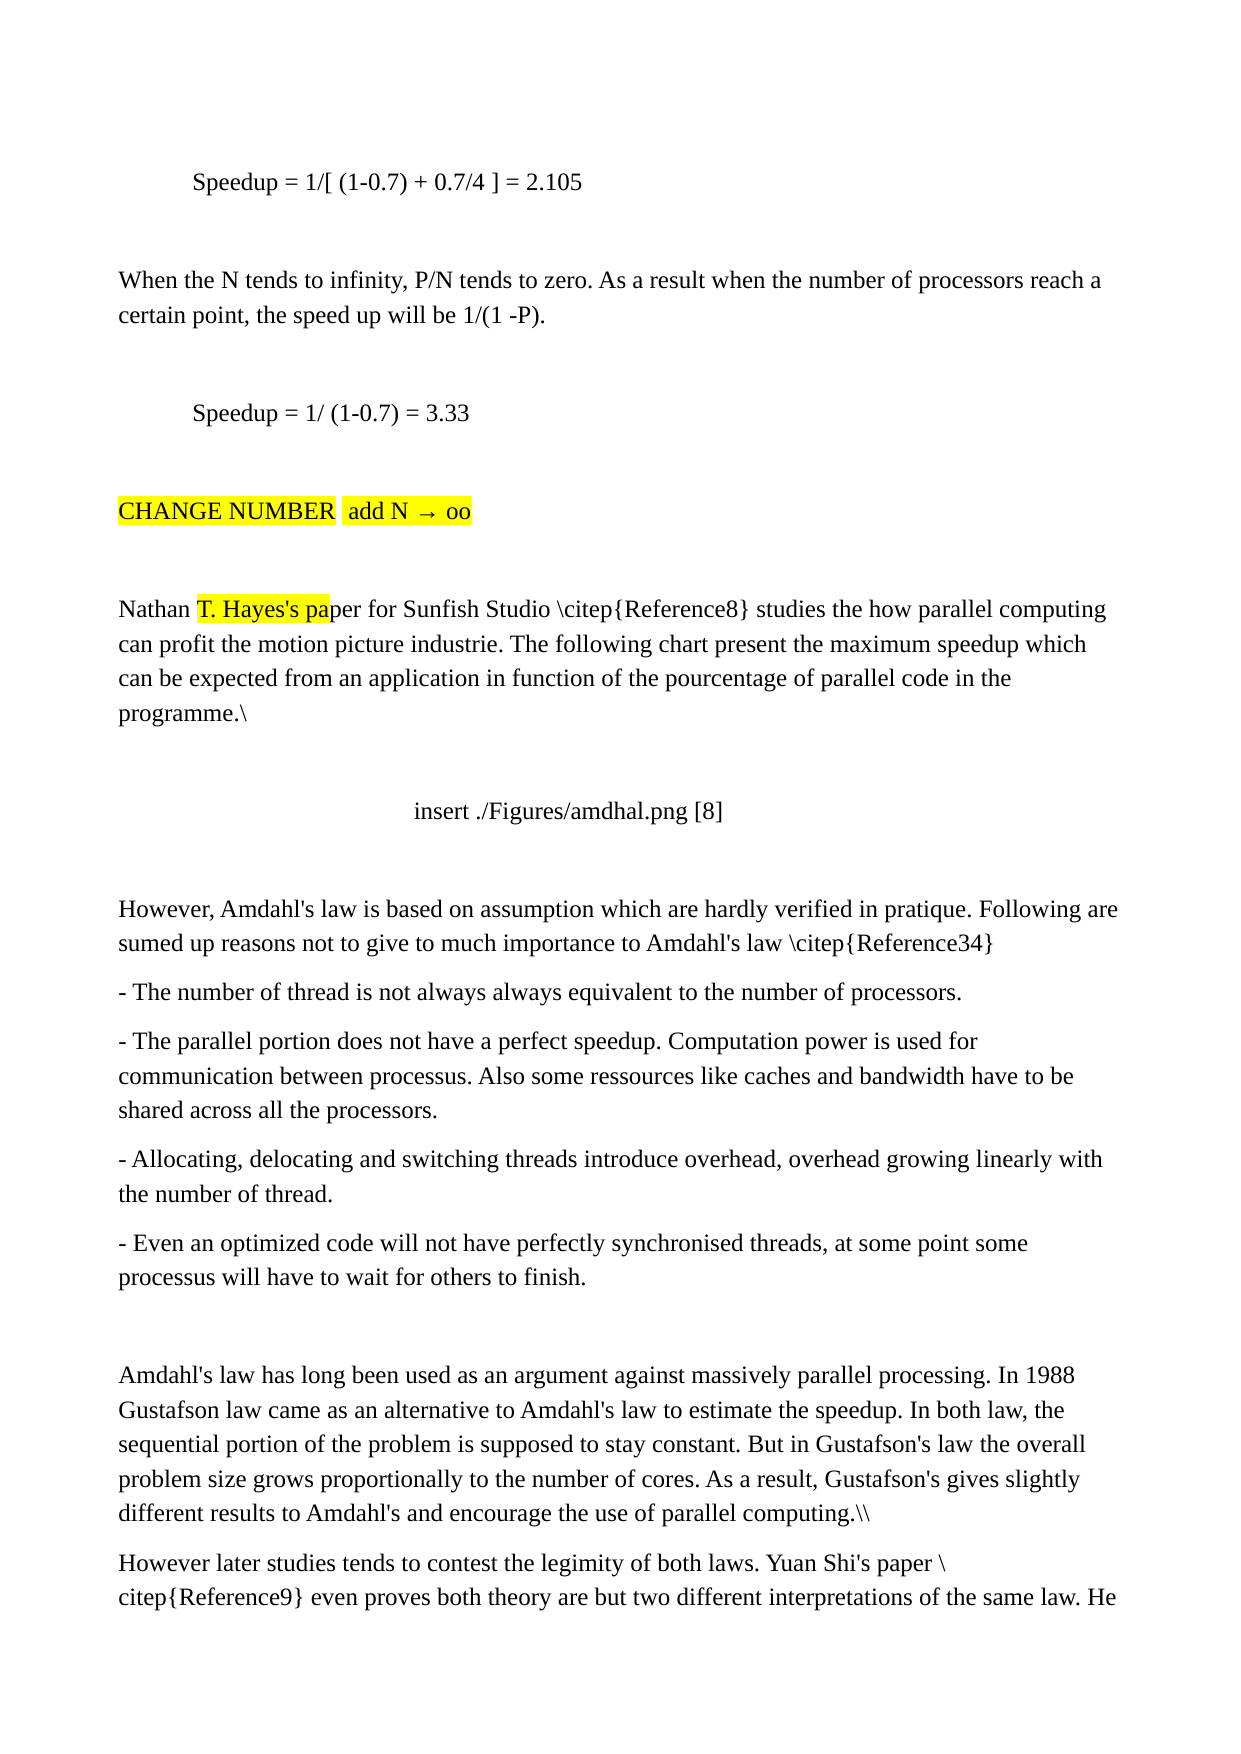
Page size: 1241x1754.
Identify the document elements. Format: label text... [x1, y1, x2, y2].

text insert ./Figures/amdhal.png [8] [118, 796, 1122, 824]
text However, Amdahl's law is based on assumption which are hardly verified in pratique. Following are sumed up reasons not to give to much importance to Amdahl's law \citep{Reference34} [118, 894, 1122, 957]
text - The number of thread is not always always equivalent to the number of processors. [118, 977, 1122, 1006]
text Speedup = 1/ (1-0.7) = 3.33 [118, 398, 1122, 427]
text However later studies tends to contest the legimity of both laws. Yuan Shi's paper \citep{Reference9} even proves both theory are but two different interpretations of the same law. He [118, 1548, 1122, 1611]
text - Allocating, delocating and switching threads introduce overhead, overhead growing linearly with the number of thread. [118, 1144, 1122, 1208]
text - Even an optimized code will not have perfectly synchronised threads, at some point some processus will have to wait for others to finish. [118, 1228, 1122, 1291]
text When the N tends to infinity, P/N tends to zero. As a result when the number of processors reach a certain point, the speed up will be 1/(1 -P). [118, 265, 1122, 328]
text - The parallel portion does not have a perfect speedup. Computation power is used for communication between processus. Also some ressources like caches and bandwidth have to be shared across all the processors. [118, 1026, 1122, 1124]
text Amdahl's law has long been used as an argument against massively parallel processing. In 1988 Gustafson law came as an alternative to Amdahl's law to estimate the speedup. In both law, the sequential portion of the problem is supposed to stay constant. But in Gustafson's law the overall problem size grows proportionally to the number of cores. As a result, Gustafson's gives slightly different results to Amdahl's and encourage the use of parallel computing.\\ [118, 1361, 1122, 1527]
text CHANGE NUMBER add N → oo [118, 496, 1122, 525]
text Speedup = 1/[ (1-0.7) + 0.7/4 ] = 2.105 [118, 167, 1122, 196]
text Nathan T. Hayes's paper for Sunfish Studio \citep{Reference8} studies the how parallel computing can profit the motion picture industrie. The following chart present the maximum speedup which can be expected from an application in function of the pourcentage of parallel code in the programme.\ [118, 594, 1122, 726]
